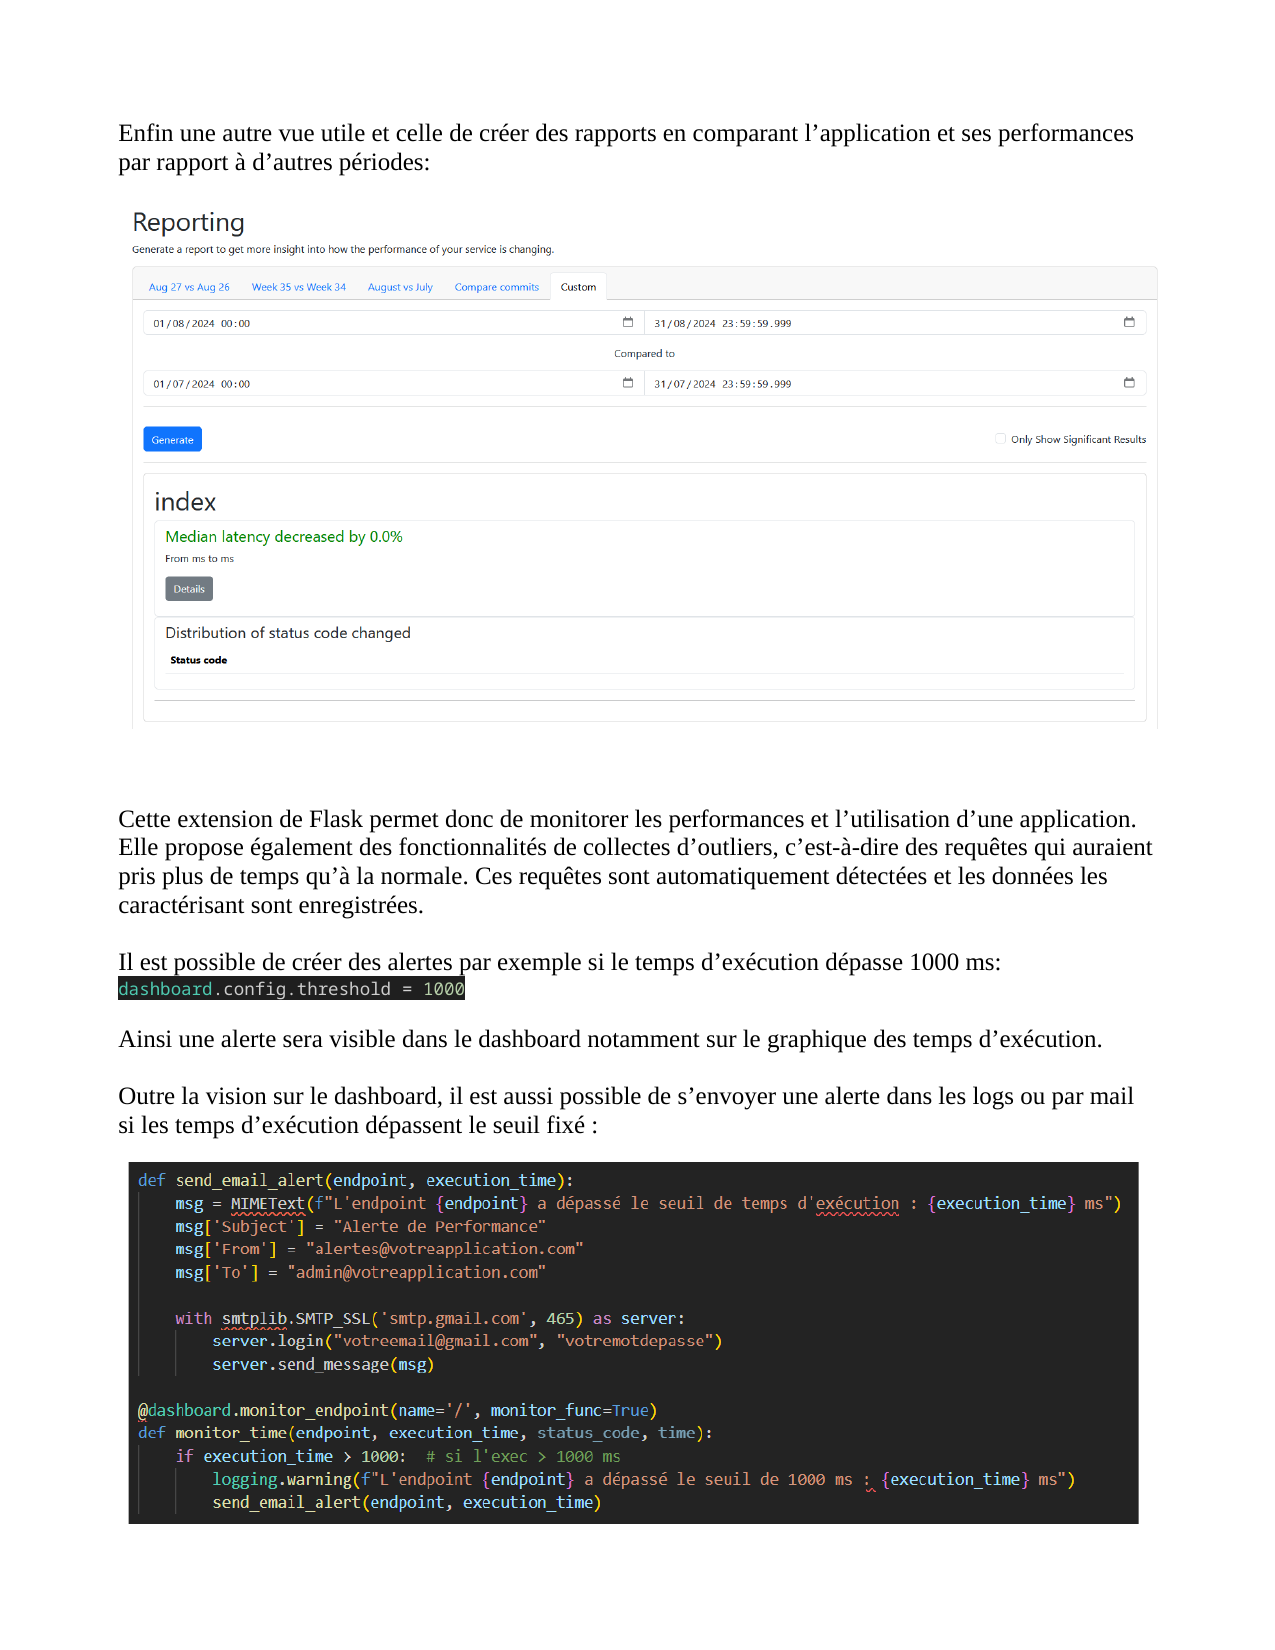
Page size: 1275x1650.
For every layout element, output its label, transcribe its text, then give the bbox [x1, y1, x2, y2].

text Il est possible de créer des alertes par exemple si le temps d’exécution dépasse 1000 ms: [118, 947, 1157, 976]
text Ainsi une alerte sera visible dans le dashboard notamment sur le graphique des temps d’exécution. [118, 1024, 1157, 1053]
picture [128, 1162, 1139, 1524]
text Cette extension de Flask permet donc de monitorer les performances et l’utilisation d’une application. [118, 804, 1157, 832]
text dashboard.config.threshold = 1000 [118, 976, 1157, 1000]
picture [121, 205, 1161, 729]
text Outre la vision sur le dashboard, il est aussi possible de s’envoyer une alerte dans les logs ou par mail si les temps d’exécution dépassent le seuil fixé : [118, 1081, 1157, 1139]
text Elle propose également des fonctionnalités de collectes d’outliers, c’est-à-dire des requêtes qui auraient pris plus de temps qu’à la normale. Ces requêtes sont automatiquement détectées et les données les caractérisant sont enregistrées. [118, 832, 1157, 919]
text Enfin une autre vue utile et celle de créer des rapports en comparant l’application et ses performances par rapport à d’autres périodes: [118, 118, 1157, 176]
